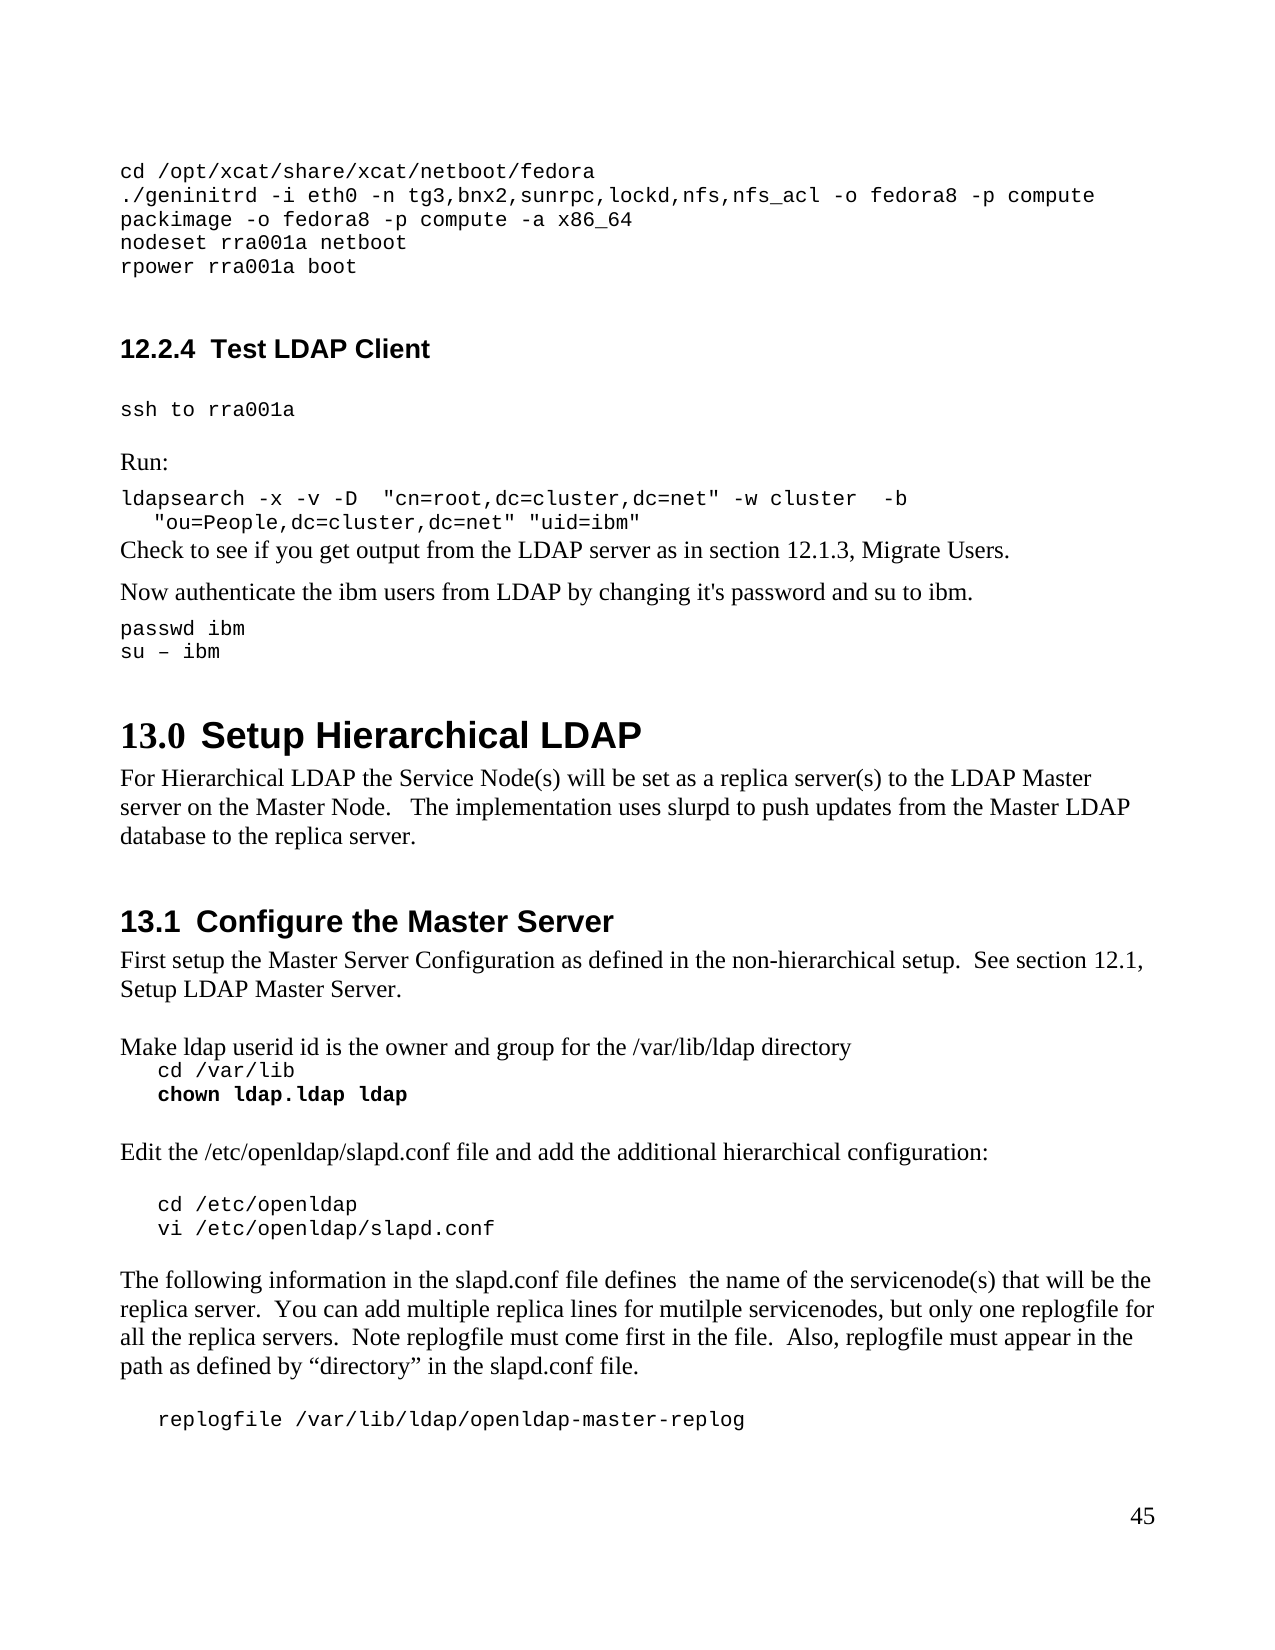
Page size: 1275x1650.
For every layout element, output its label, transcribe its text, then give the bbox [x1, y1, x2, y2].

text packimage -o fedora8 -p compute -a x86_64 [120, 208, 1155, 232]
text ssh to rra001a [120, 399, 1155, 423]
text Make ldap userid id is the owner and group for the /var/lib/ldap directory [120, 1032, 1155, 1061]
subtitle Configure the Master Server [120, 903, 1155, 939]
text rpower rra001a boot [120, 256, 1155, 279]
text replogfile /var/lib/ldap/openldap-master-replog [157, 1409, 1155, 1432]
text nodeset rra001a netboot [120, 232, 1155, 256]
text vi /etc/openldap/slapd.conf [157, 1218, 1155, 1241]
text cd /opt/xcat/share/xcat/netboot/fedora [120, 161, 1155, 185]
text su – ibm [120, 641, 1155, 665]
text cd /etc/openldap [157, 1194, 1155, 1218]
text Now authenticate the ibm users from LDAP by changing it's password and su to ibm. [120, 577, 1155, 605]
subtitle Setup Hierarchical LDAP [120, 714, 1155, 757]
text passwd ibm [120, 618, 1155, 641]
text The following information in the slapd.conf file defines the name of the servicenode(s) that will be the replica server. You can add multiple replica lines for mutilple servicenodes, but only one replogfile for all the replica servers. Note replogfile must come first in the file. Also, replogfile must appear in the path as defined by “directory” in the slapd.conf file. [120, 1265, 1155, 1380]
text chown ldap.ldap ldap [157, 1084, 1155, 1108]
text First setup the Master Server Configuration as defined in the non-hierarchical setup. See section 12.1, Setup LDAP Master Server. [120, 946, 1155, 1003]
text ldapsearch -x -v -D "cn=root,dc=cluster,dc=net" -w cluster -b "ou=People,dc=cluster,dc=net" "uid=ibm" [120, 488, 1155, 535]
text cd /var/lib [157, 1061, 1155, 1084]
text For Hierarchical LDAP the Service Node(s) will be set as a replica server(s) to the LDAP Master server on the Master Node. The implementation uses slurpd to push updates from the Master LDAP database to the replica server. [120, 763, 1155, 849]
text ./geninitrd -i eth0 -n tg3,bnx2,sunrpc,lockd,nfs,nfs_acl -o fedora8 -p compute [120, 185, 1155, 208]
text Run: [120, 447, 1155, 476]
text Edit the /etc/openldap/slapd.conf file and add the additional hierarchical configuration: [120, 1137, 1155, 1165]
text Check to see if you get output from the LDAP server as in section 12.1.3, Migrate Users. [120, 535, 1155, 564]
subtitle Test LDAP Client [120, 333, 1155, 364]
